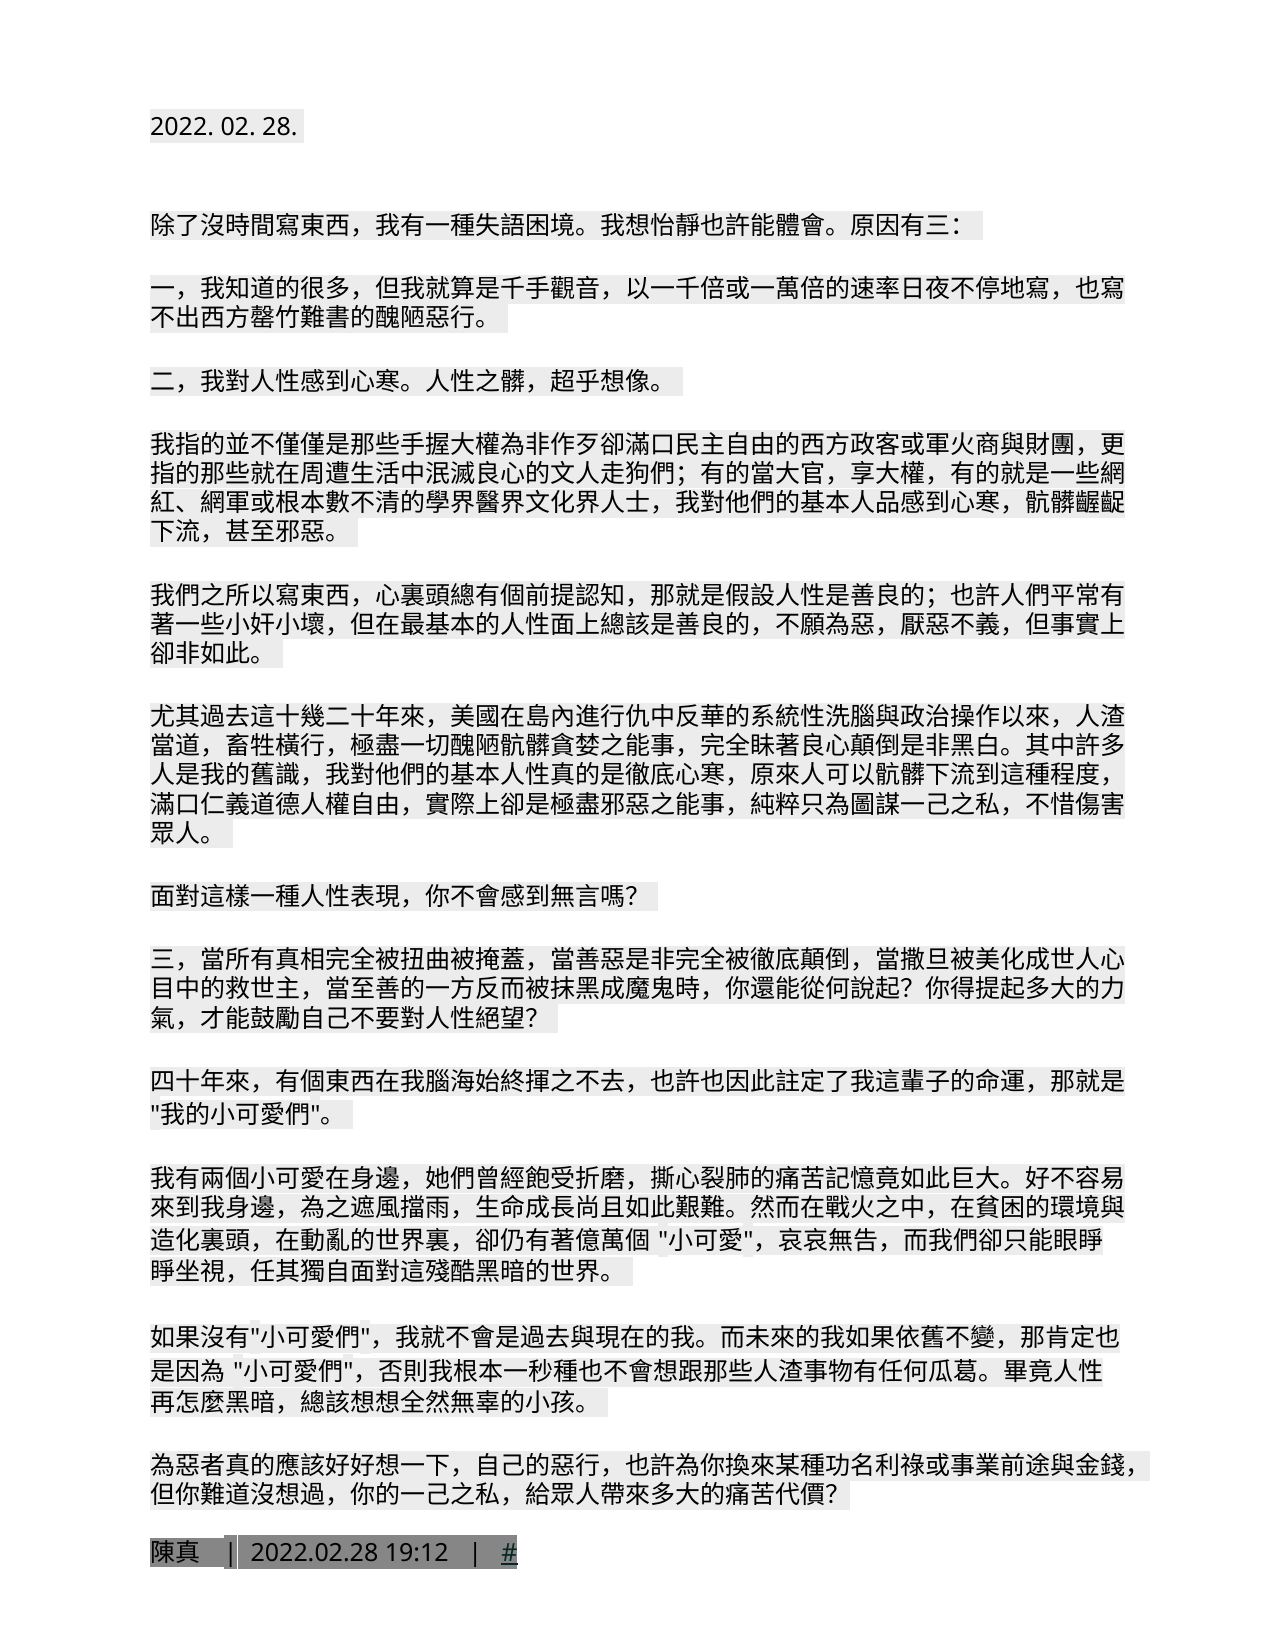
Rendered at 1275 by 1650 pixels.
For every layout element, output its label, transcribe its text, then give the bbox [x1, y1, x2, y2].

text 我的小可愛們 陳真 2022. 02. 28. 除了沒時間寫東西，我有一種失語困境。我想怡靜也許能體會。原因有三： 一，我知道的很多，但我就算是千手觀音，以一千倍或一萬倍的速率日夜不停地寫，也寫不出西方罄竹難書的醜陋惡行。 二，我對人性感到心寒。人性之髒，超乎想像。 我指的並不僅僅是那些手握大權為非作歹卻滿口民主自由的西方政客或軍火商與財團，更指的那些就在周遭生活中泯滅良心的文人走狗們；有的當大官，享大權，有的就是一些網紅、網軍或根本數不清的學界醫界文化界人士，我對他們的基本人品感到心寒，骯髒齷齪下流，甚至邪惡。 我們之所以寫東西，心裏頭總有個前提認知，那就是假設人性是善良的；也許人們平常有著一些小奸小壞，但在最基本的人性面上總該是善良的，不願為惡，厭惡不義，但事實上卻非如此。 尤其過去這十幾二十年來，美國在島內進行仇中反華的系統性洗腦與政治操作以來，人渣當道，畜牲橫行，極盡一切醜陋骯髒貪婪之能事，完全眛著良心顛倒是非黑白。其中許多人是我的舊識，我對他們的基本人性真的是徹底心寒，原來人可以骯髒下流到這種程度，滿口仁義道德人權自由，實際上卻是極盡邪惡之能事，純粹只為圖謀一己之私，不惜傷害眾人。 面對這樣一種人性表現，你不會感到無言嗎？ 三，當所有真相完全被扭曲被掩蓋，當善惡是非完全被徹底顛倒，當撒旦被美化成世人心目中的救世主，當至善的一方反而被抹黑成魔鬼時，你還能從何說起？你得提起多大的力氣，才能鼓勵自己不要對人性絕望？ 四十年來，有個東西在我腦海始終揮之不去，也許也因此註定了我這輩子的命運，那就是 "我的小可愛們"。 我有兩個小可愛在身邊，她們曾經飽受折磨，撕心裂肺的痛苦記憶竟如此巨大。好不容易來到我身邊，為之遮風擋雨，生命成長尚且如此艱難。然而在戰火之中，在貧困的環境與造化裏頭，在動亂的世界裏，卻仍有著億萬個 "小可愛"，哀哀無告，而我們卻只能眼睜睜坐視，任其獨自面對這殘酷黑暗的世界。 如果沒有"小可愛們"，我就不會是過去與現在的我。而未來的我如果依舊不變，那肯定也是因為 "小可愛們"，否則我根本一秒種也不會想跟那些人渣事物有任何瓜葛。畢竟人性再怎麼黑暗，總該想想全然無辜的小孩。 為惡者真的應該好好想一下，自己的惡行，也許為你換來某種功名利祿或事業前途與金錢，但你難道沒想過，你的一己之私，給眾人帶來多大的痛苦代價？ [150, 75, 1125, 1510]
text 陳真 | 2022.02.28 19:12 | # [150, 1535, 1125, 1569]
